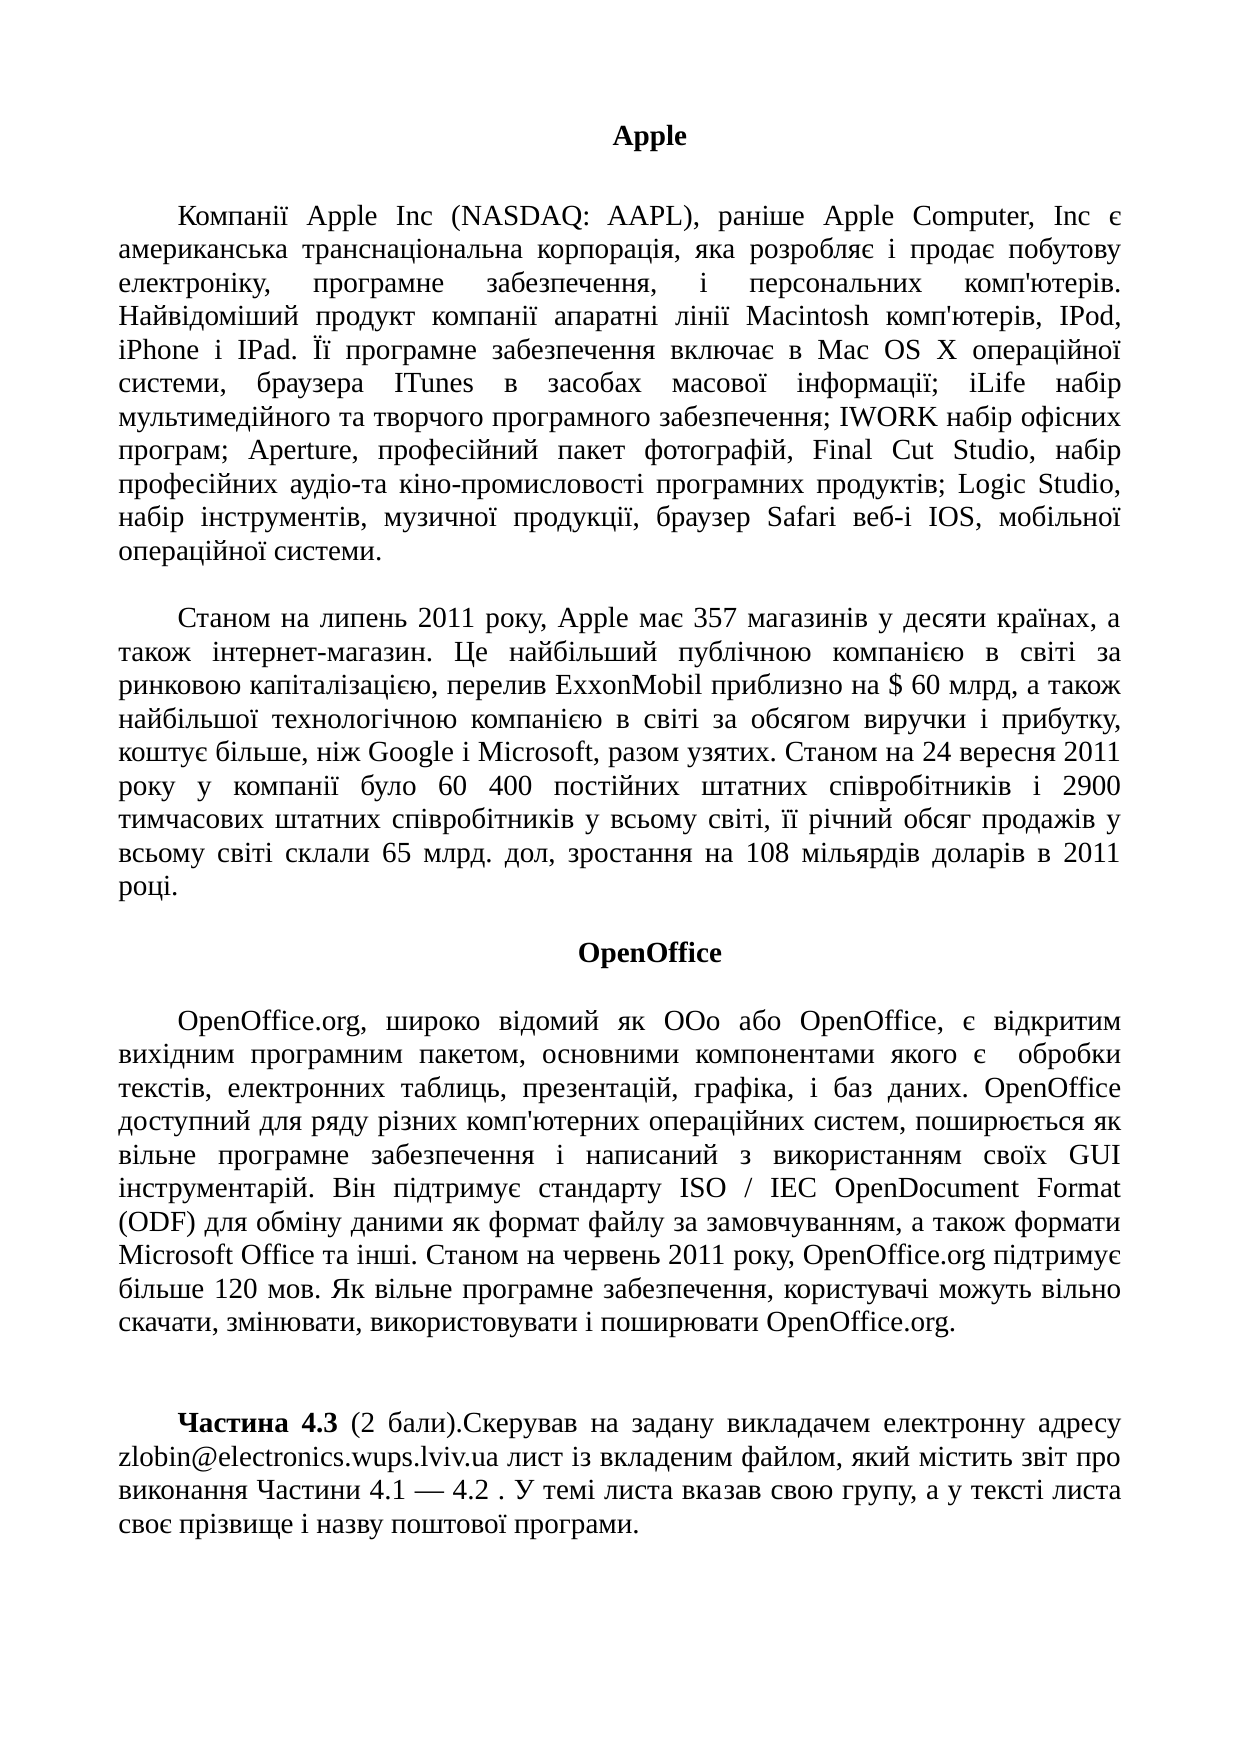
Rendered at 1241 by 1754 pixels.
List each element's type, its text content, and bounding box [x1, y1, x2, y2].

text Apple [118, 118, 1122, 152]
text Частина 4.3 (2 бали).Скерував на задану викладачем електронну адресу zlobin@electronics.wups.lviv.ua лист із вкладеним файлом, який містить звіт про виконання Частини 4.1 — 4.2 . У темі листа вказав свою групу, а у тексті листа своє прізвище і назву поштової програми. [118, 1405, 1122, 1539]
text OpenOffice [118, 936, 1122, 969]
text OpenOffice.org, широко відомий як OOo або OpenOffice, є відкритим вихідним програмним пакетом, основними компонентами якого є обробки текстів, електронних таблиць, презентацій, графіка, і баз даних. OpenOffice доступний для ряду різних комп'ютерних операційних систем, поширюється як вільне програмне забезпечення і написаний з використанням своїх GUI інструментарій. Він підтримує стандарту ISO / IEC OpenDocument Format (ODF) для обміну даними як формат файлу за замовчуванням, а також формати Microsoft Office та інші. Станом на червень 2011 року, OpenOffice.org підтримує більше 120 мов. Як вільне програмне забезпечення, користувачі можуть вільно скачати, змінювати, використовувати і поширювати OpenOffice.org. [118, 1003, 1122, 1338]
text Компанії Apple Inc (NASDAQ: AAPL), раніше Apple Computer, Inc є американська транснаціональна корпорація, яка розробляє і продає побутову електроніку, програмне забезпечення, і персональних комп'ютерів. Найвідоміший продукт компанії апаратні лінії Macintosh комп'ютерів, IPod, iPhone і IPad. Її програмне забезпечення включає в Mac OS X операційної системи, браузера ITunes в засобах масової інформації; iLife набір мультимедійного та творчого програмного забезпечення; IWORK набір офісних програм; Aperture, професійний пакет фотографій, Final Cut Studio, набір професійних аудіо-та кіно-промисловості програмних продуктів; Logic Studio, набір інструментів, музичної продукції, браузер Safari веб-і IOS, мобільної операційної системи. [118, 198, 1122, 567]
text Станом на липень 2011 року, Apple має 357 магазинів у десяти країнах, а також інтернет-магазин. Це найбільший публічною компанією в світі за ринковою капіталізацією, перелив ExxonMobil приблизно на $ 60 млрд, а також найбільшої технологічною компанією в світі за обсягом виручки і прибутку, коштує більше, ніж Google і Microsoft, разом узятих. Станом на 24 вересня 2011 року у компанії було 60 400 постійних штатних співробітників і 2900 тимчасових штатних співробітників у всьому світі, її річний обсяг продажів у всьому світі склали 65 млрд. дол, зростання на 108 мільярдів доларів в 2011 році. [118, 600, 1122, 902]
